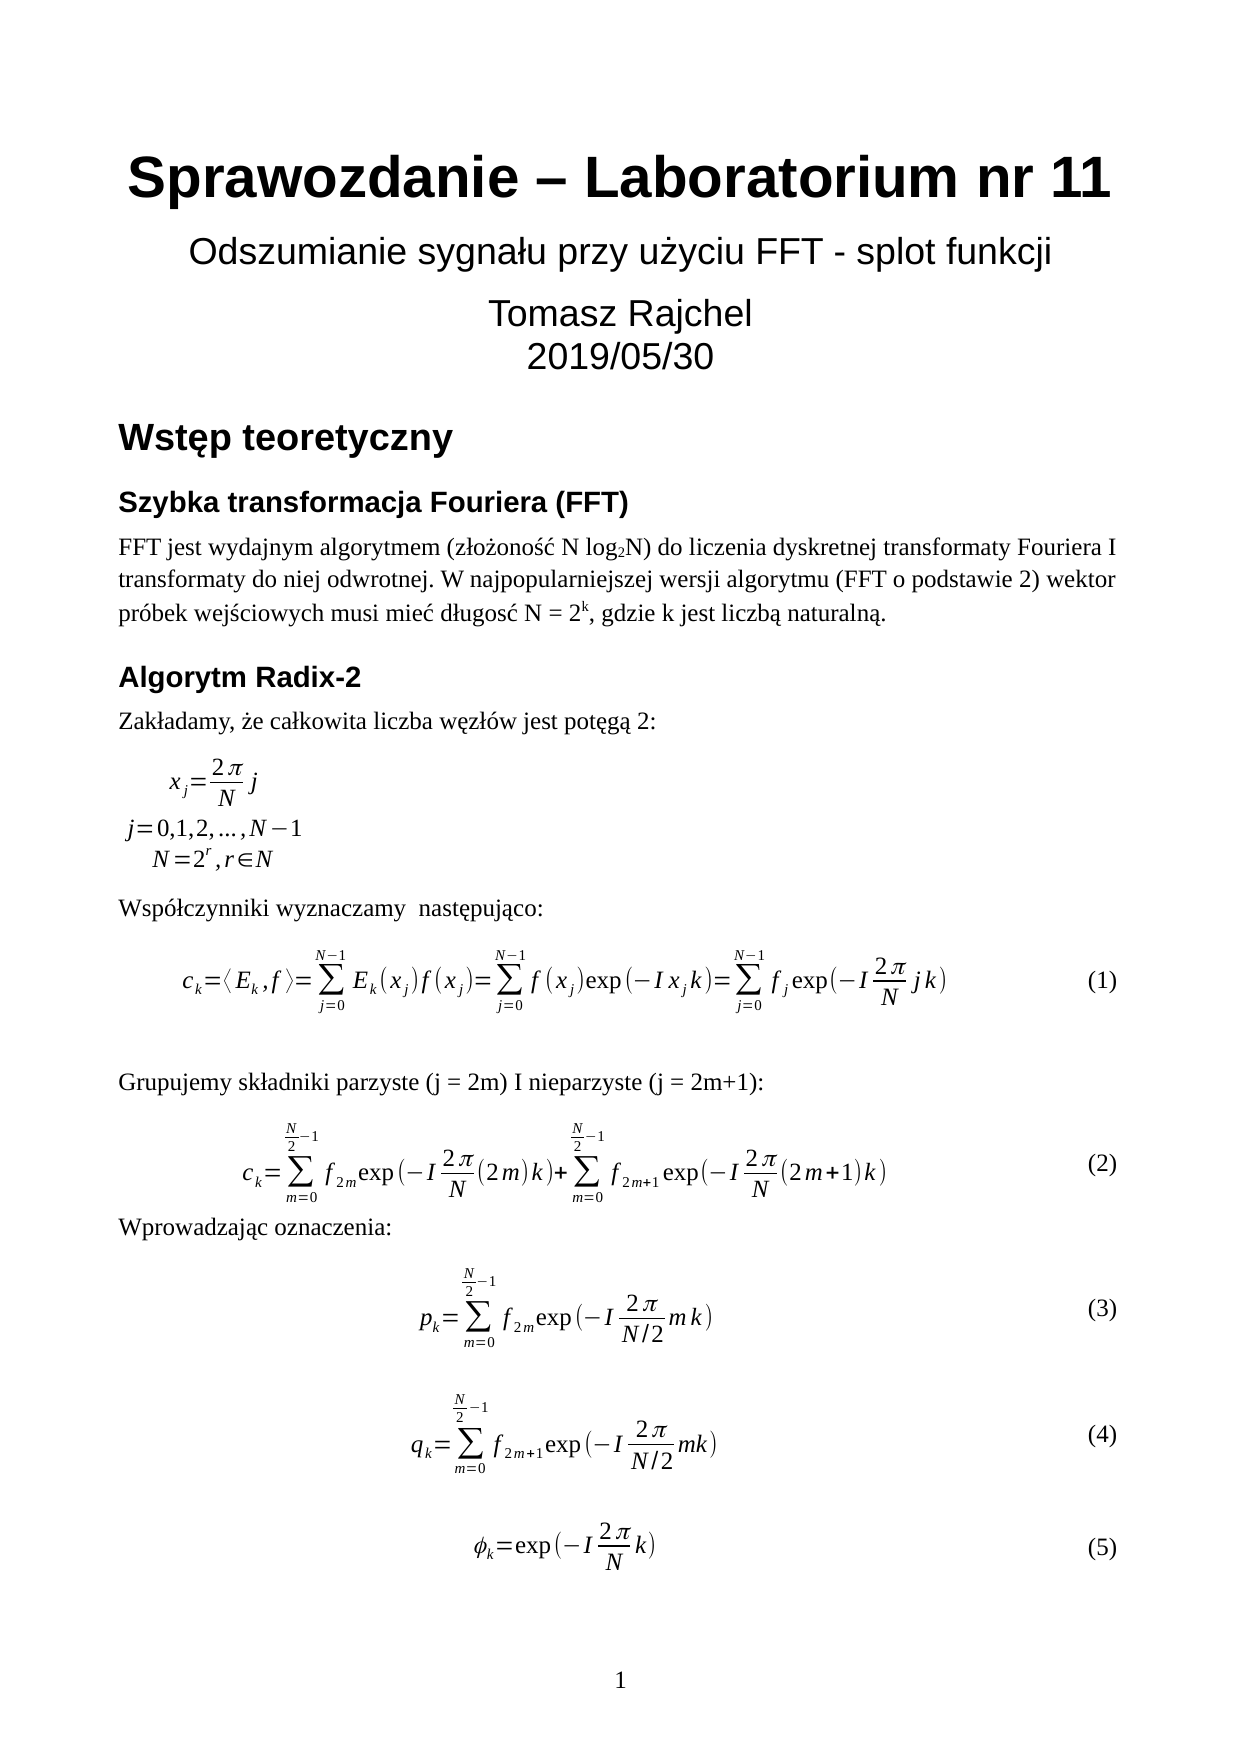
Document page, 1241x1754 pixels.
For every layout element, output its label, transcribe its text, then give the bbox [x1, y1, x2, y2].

subtitle Szybka transformacja Fouriera (FFT) [118, 485, 1122, 519]
table_header (2) [1011, 1114, 1122, 1212]
table_header (4) [1011, 1385, 1122, 1483]
subtitle Wstęp teoretyczny [118, 414, 1122, 458]
text Grupujemy składniki parzyste (j = 2m) I nieparzyste (j = 2m+1): [118, 1067, 1122, 1095]
text FFT jest wydajnym algorytmem (złożoność N log2N) do liczenia dyskretnej transformaty Fouriera I transformaty do niej odwrotnej. W najpopularniejszej wersji algorytmu (FFT o podstawie 2) wektor próbek wejściowych musi mieć długosć N = 2k, gdzie k jest liczbą naturalną. [118, 532, 1122, 626]
table_header [118, 940, 1011, 1019]
text Współczynniki wyznaczamy następująco: [118, 893, 1122, 921]
title Sprawozdanie – Laboratorium nr 11 [118, 143, 1122, 210]
subtitle Tomasz Rajchel 2019/05/30 [118, 291, 1122, 377]
table_header [118, 1114, 1011, 1212]
subtitle Odszumianie sygnału przy użyciu FFT - splot funkcji [118, 229, 1122, 272]
table_header (3) [1011, 1259, 1122, 1357]
text Wprowadzając oznaczenia: [118, 1212, 1122, 1240]
table_header [118, 1259, 1011, 1357]
subtitle Algorytm Radix-2 [118, 660, 1122, 693]
table_header [118, 1385, 1011, 1483]
table_header (1) [1011, 940, 1122, 1019]
table_header [118, 1511, 1011, 1582]
text Zakładamy, że całkowita liczba węzłów jest potęgą 2: [118, 706, 1122, 735]
table_header (5) [1011, 1511, 1122, 1582]
